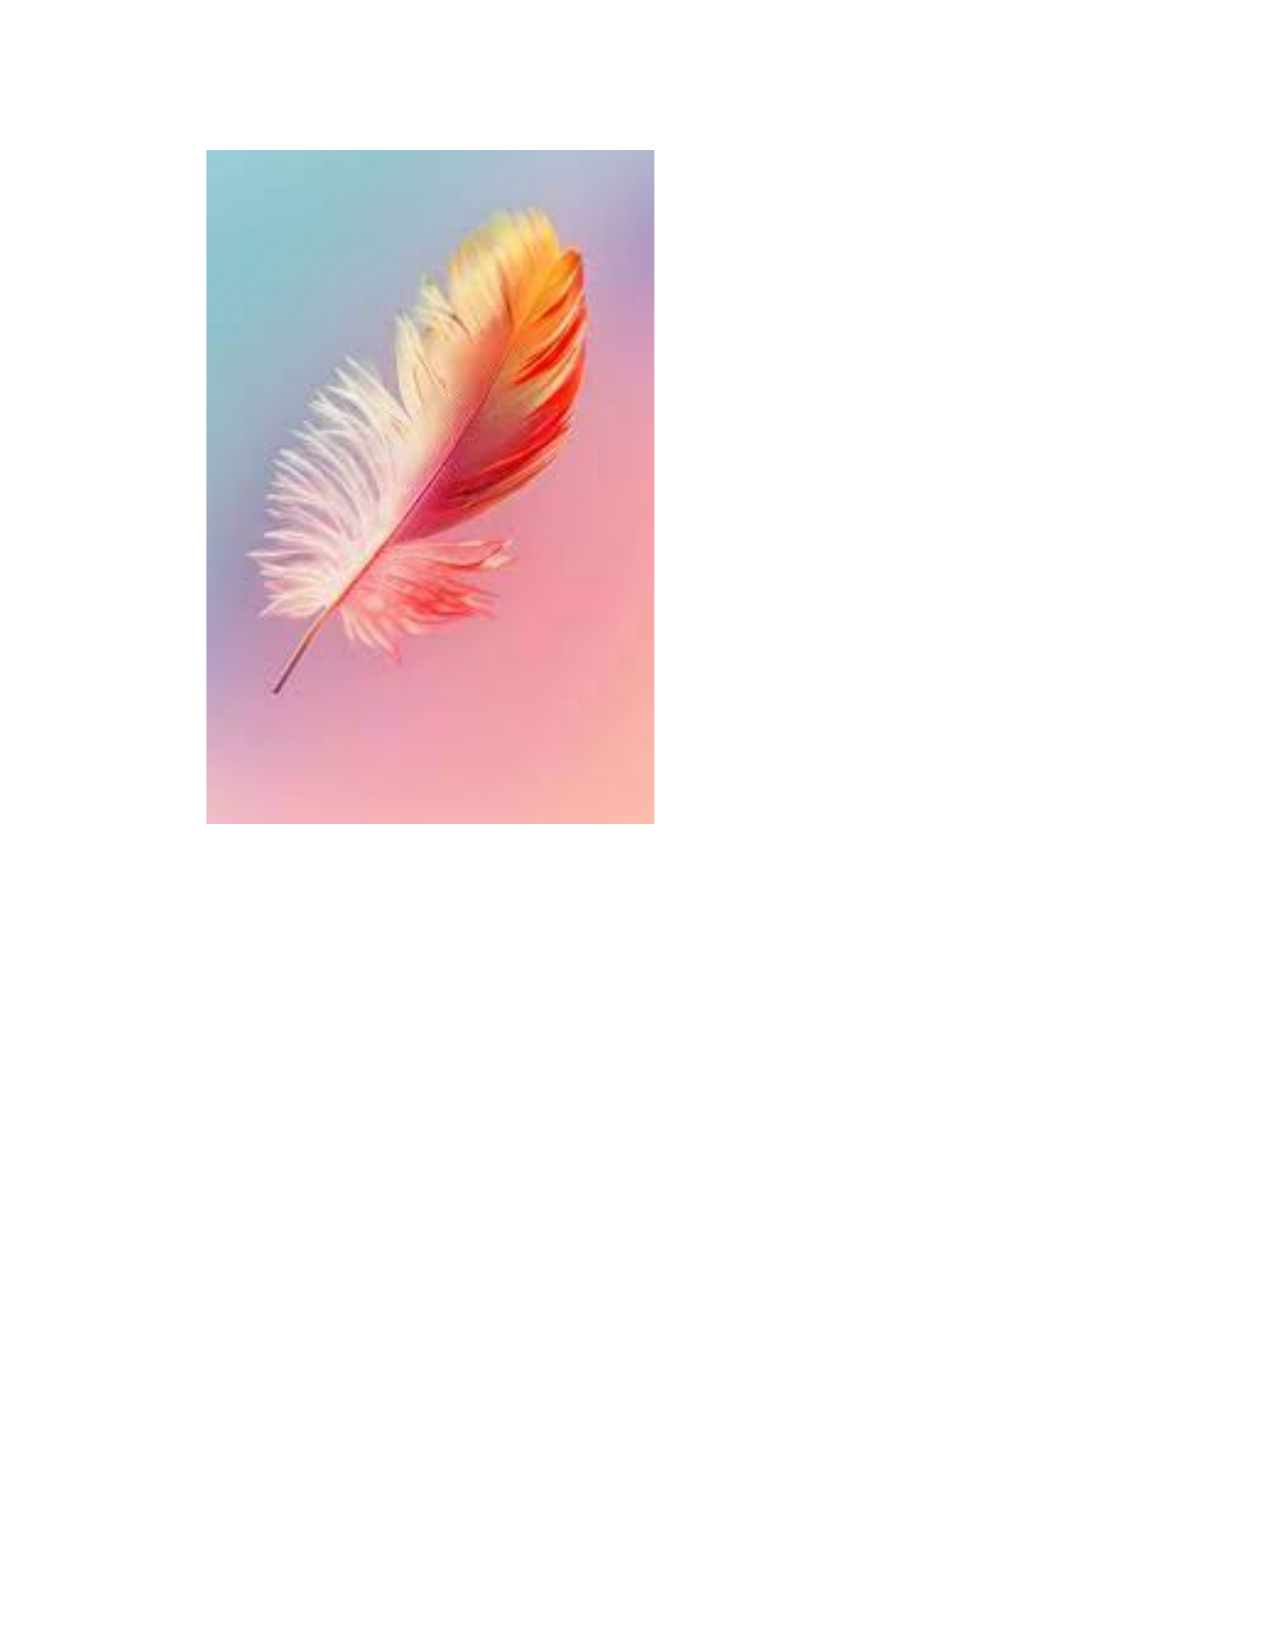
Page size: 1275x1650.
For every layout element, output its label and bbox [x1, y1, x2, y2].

picture [206, 150, 655, 824]
